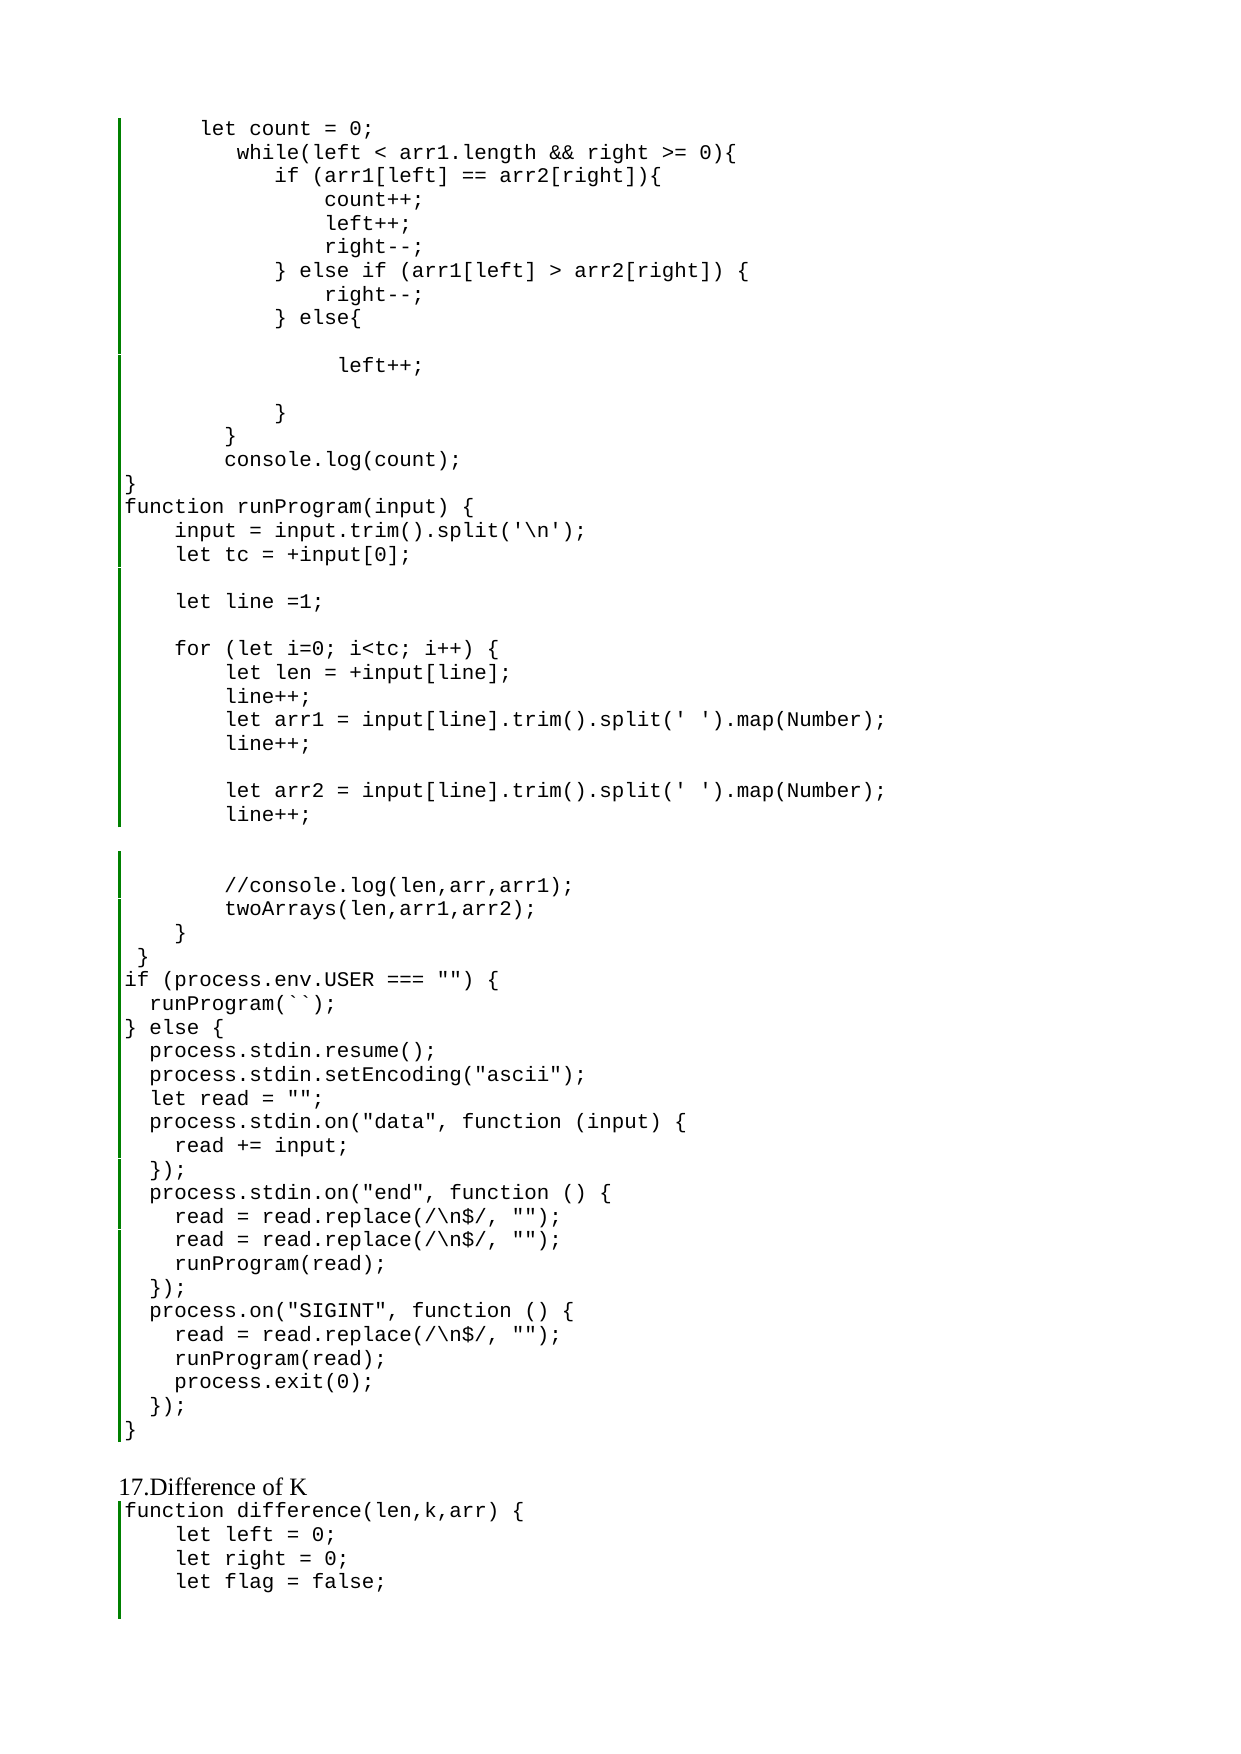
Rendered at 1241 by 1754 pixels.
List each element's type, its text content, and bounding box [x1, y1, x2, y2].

text let tc = +input[0]; [121, 544, 1122, 567]
text let flag = false; [121, 1571, 1122, 1595]
text let read = ""; [121, 1088, 1122, 1111]
text line++; [121, 733, 1122, 757]
text //console.log(len,arr,arr1); [121, 875, 1122, 898]
text process.exit(0); [121, 1371, 1122, 1395]
text } [121, 473, 1122, 496]
text read = read.replace(/\n$/, ""); [119, 1229, 1122, 1253]
text count++; [121, 189, 1122, 213]
text } [121, 922, 1122, 946]
text } else { [121, 1017, 1122, 1040]
text let len = +input[line]; [121, 662, 1122, 686]
text if (process.env.USER === "") { [121, 969, 1122, 993]
text } else if (arr1[left] > arr2[right]) { [121, 260, 1122, 284]
text runProgram(read); [121, 1253, 1122, 1277]
text let count = 0; [121, 118, 1122, 142]
text line++; [121, 804, 1122, 827]
text process.stdin.on("data", function (input) { [121, 1111, 1122, 1135]
text process.stdin.resume(); [121, 1040, 1122, 1064]
text for (let i=0; i<tc; i++) { [121, 638, 1122, 662]
text line++; [121, 686, 1122, 709]
text }); [121, 1395, 1122, 1419]
text let right = 0; [121, 1548, 1122, 1571]
text right--; [121, 284, 1122, 307]
text let line =1; [121, 591, 1122, 615]
text function runProgram(input) { [121, 496, 1122, 520]
text 17.Difference of K [118, 1472, 1122, 1501]
text twoArrays(len,arr1,arr2); [119, 898, 1122, 922]
text process.stdin.setEncoding("ascii"); [121, 1064, 1122, 1088]
text runProgram(``); [121, 993, 1122, 1017]
text }); [121, 1277, 1122, 1300]
text runProgram(read); [121, 1348, 1122, 1371]
text let arr1 = input[line].trim().split(' ').map(Number); [121, 709, 1122, 733]
text }); [119, 1158, 1122, 1182]
text process.stdin.on("end", function () { [121, 1182, 1122, 1206]
text read += input; [121, 1135, 1122, 1158]
text left++; [119, 354, 1122, 378]
text read = read.replace(/\n$/, ""); [121, 1206, 1122, 1229]
text process.on("SIGINT", function () { [121, 1300, 1122, 1324]
text let arr2 = input[line].trim().split(' ').map(Number); [121, 780, 1122, 804]
text let left = 0; [121, 1524, 1122, 1548]
text console.log(count); [121, 449, 1122, 473]
text read = read.replace(/\n$/, ""); [121, 1324, 1122, 1348]
text } [121, 946, 1122, 969]
text function difference(len,k,arr) { [121, 1501, 1122, 1524]
text input = input.trim().split('\n'); [121, 520, 1122, 544]
text } [121, 426, 1122, 449]
text if (arr1[left] == arr2[right]){ [121, 165, 1122, 189]
text } [121, 402, 1122, 426]
text } [121, 1419, 1122, 1442]
text while(left < arr1.length && right >= 0){ [121, 142, 1122, 165]
text } else{ [121, 307, 1122, 331]
text right--; [121, 236, 1122, 260]
text left++; [121, 213, 1122, 236]
